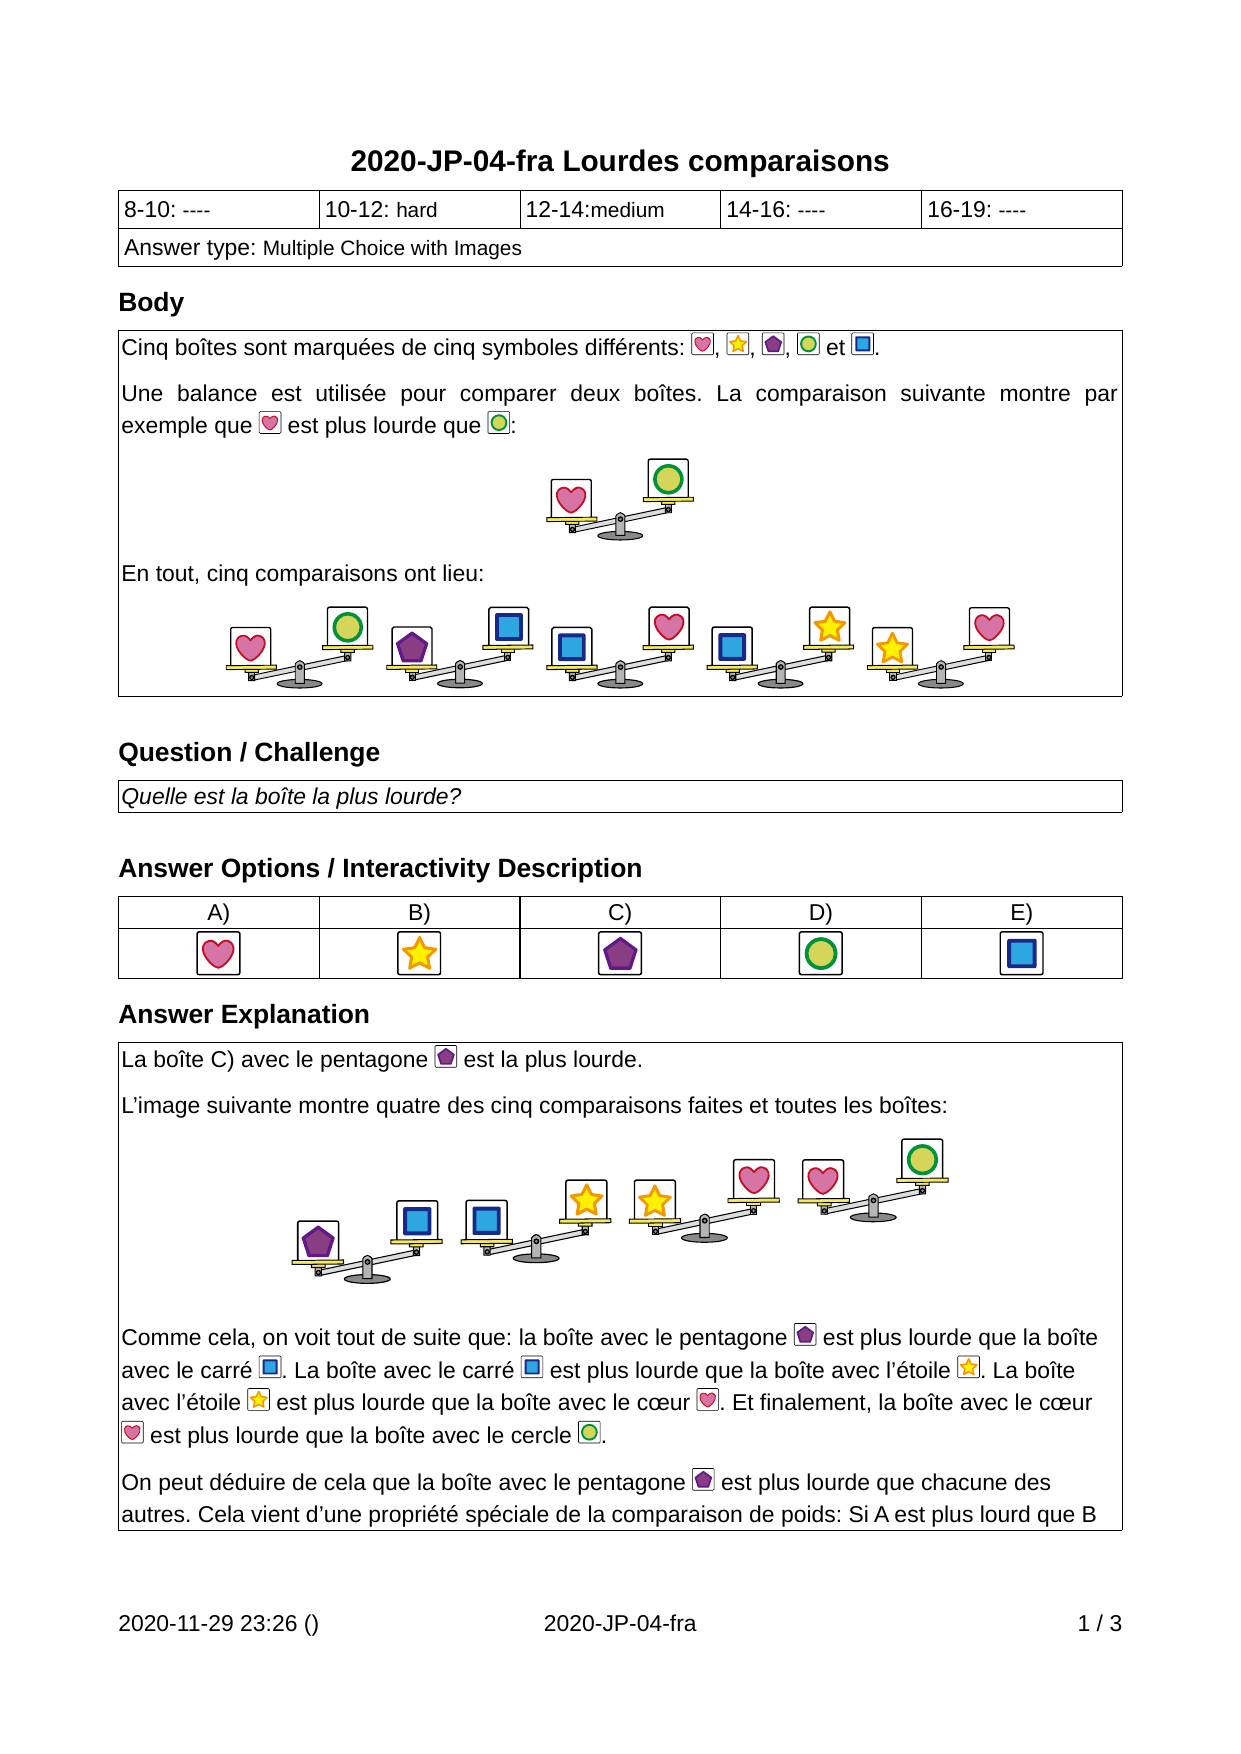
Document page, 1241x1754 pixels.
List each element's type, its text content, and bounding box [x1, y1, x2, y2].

subtitle 2020-JP-04-fra Lourdes comparaisons [118, 143, 1122, 177]
table_header D) [721, 897, 921, 928]
text La boîte C) avec le pentagone est la plus lourde. [119, 1043, 1122, 1072]
table_cell [922, 929, 1122, 978]
table_header 14-16: ---- [721, 191, 921, 228]
text L’image suivante montre quatre des cinq comparaisons faites et toutes les boîtes: [119, 1089, 1122, 1119]
table_cell [521, 929, 720, 978]
text Une balance est utilisée pour comparer deux boîtes. La comparaison suivante montre par exemple que est plus lourde que : [119, 377, 1122, 439]
subtitle Answer Options / Interactivity Description [118, 853, 1122, 883]
table_header 16-19: ---- [922, 191, 1122, 228]
subtitle Question / Challenge [118, 737, 1122, 767]
table_header 8-10: ---- [119, 191, 319, 228]
table_cell [119, 929, 319, 978]
table_header B) [320, 897, 519, 928]
table_header E) [922, 897, 1122, 928]
text Quelle est la boîte la plus lourde? [119, 781, 1122, 812]
subtitle Answer Explanation [118, 999, 1122, 1029]
subtitle Body [118, 287, 1122, 317]
text On peut déduire de cela que la boîte avec le pentagone est plus lourde que chacune des autres. Cela vient d’une propriété spéciale de la comparaison de poids: Si A est plus lourd que B [119, 1465, 1122, 1530]
table_header 12-14:medium [521, 191, 720, 228]
text Comme cela, on voit tout de suite que: la boîte avec le pentagone est plus lourde que la boîte avec le carré . La boîte avec le carré est plus lourde que la boîte avec l’étoile . La boîte avec l’étoile est plus lourde que la boîte avec le cœur . Et finalement, la boîte avec le cœur est plus lourde que la boîte avec le cercle . [119, 1320, 1122, 1448]
text En tout, cinq comparaisons ont lieu: [119, 557, 1122, 587]
table_cell Answer type: Multiple Choice with Images [119, 229, 1122, 266]
text Cinq boîtes sont marquées de cinq symboles différents: , , , et . [119, 331, 1122, 360]
table_header A) [119, 897, 319, 928]
table_cell [721, 929, 921, 978]
table_header 10-12: hard [320, 191, 520, 228]
table_cell [320, 929, 519, 978]
table_header C) [521, 897, 720, 928]
